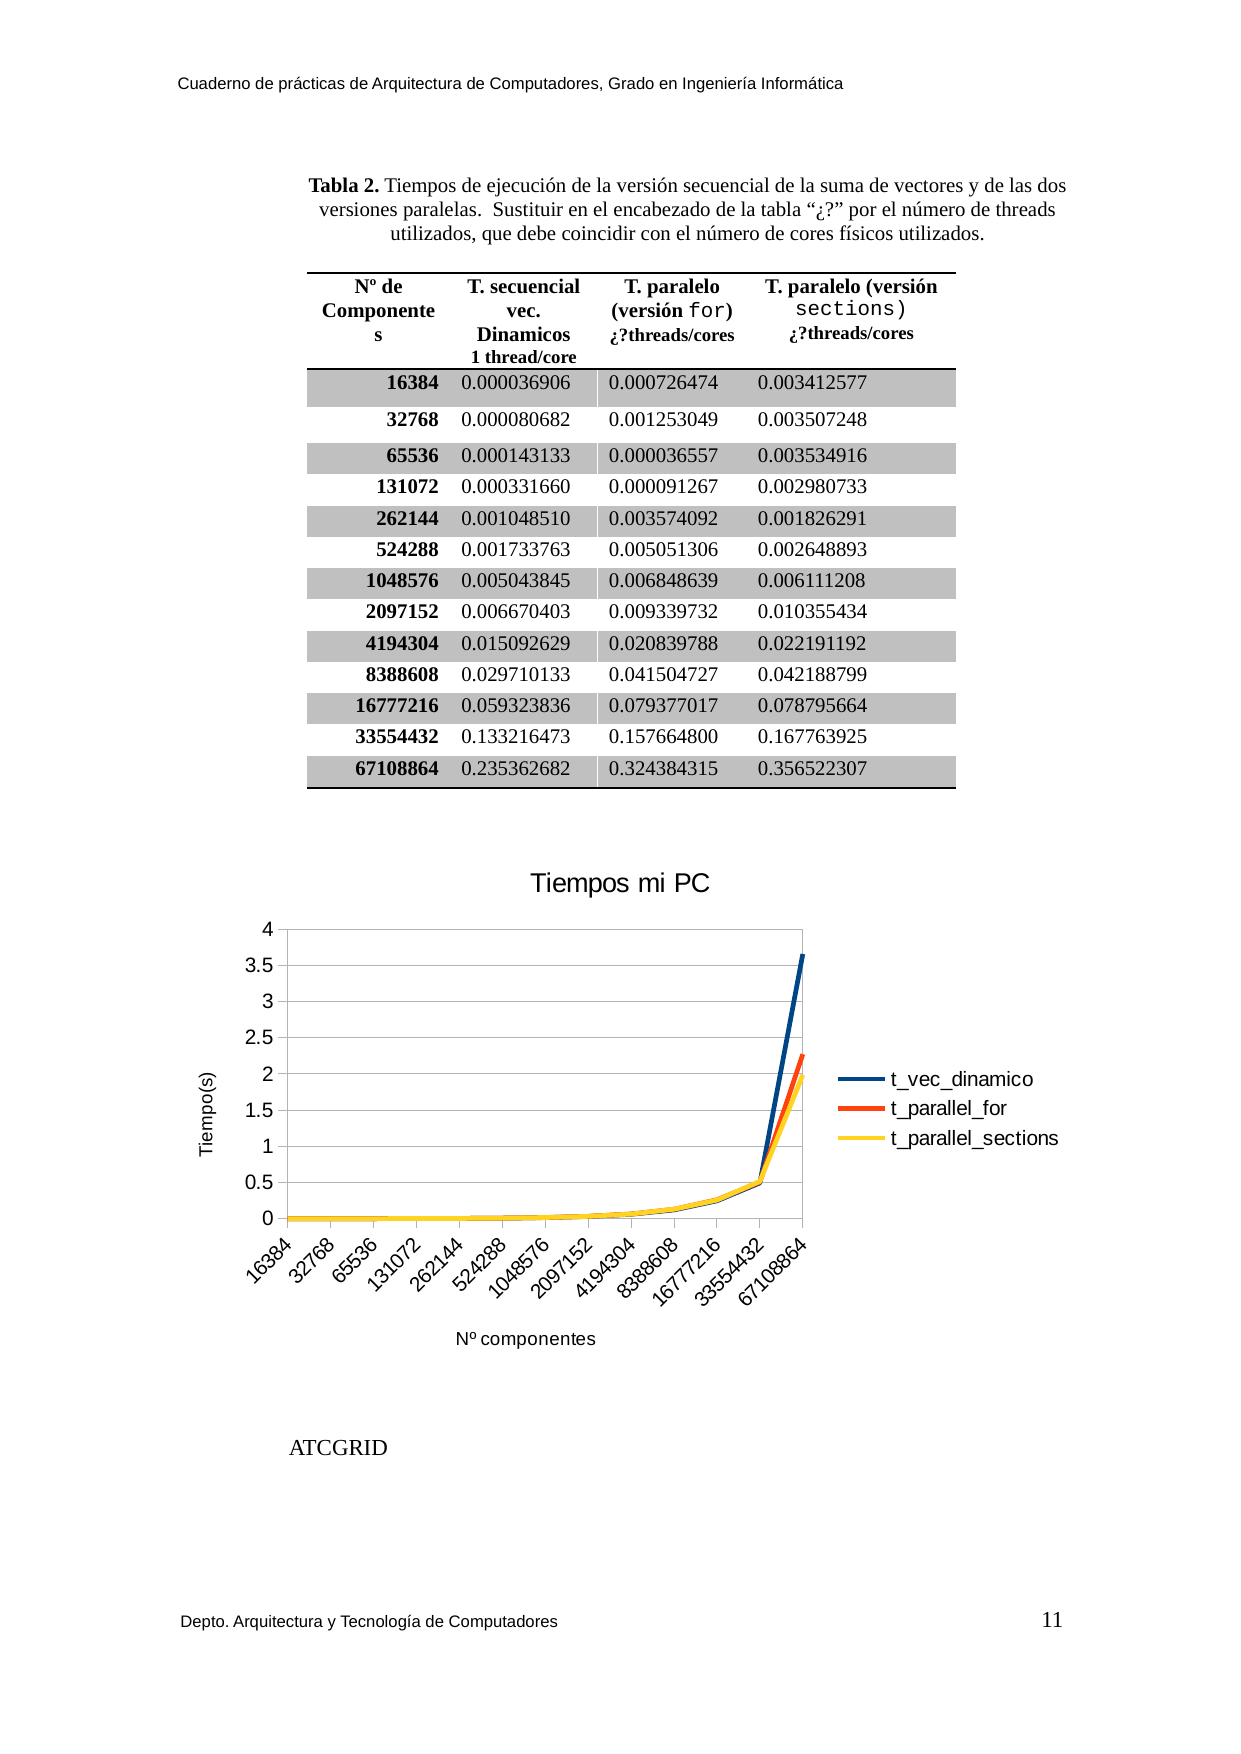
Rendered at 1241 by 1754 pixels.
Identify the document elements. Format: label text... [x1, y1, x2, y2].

table_cell 0.042188799 [746, 662, 956, 693]
table_cell 0.001826291 [746, 506, 956, 537]
table_cell 16384 [307, 370, 450, 407]
table_cell 0.167763925 [746, 725, 956, 756]
table_cell 32768 [307, 407, 450, 443]
table_cell 0.324384315 [598, 756, 746, 787]
table_cell 65536 [307, 443, 450, 474]
table_cell 0.003574092 [598, 506, 746, 537]
table_cell 8388608 [307, 662, 450, 693]
table_cell 0.006670403 [450, 600, 597, 631]
table_header Tabla 2. Tiempos de ejecución de la versión secuencial de la suma de vectores y de las dos versiones paralelas. Sustituir en el encabezado de la tabla “¿?” por el número de threads utilizados, que debe coincidir con el número de cores físicos utilizados. [177, 148, 1086, 245]
table_cell 0.000331660 [450, 475, 597, 506]
table_cell 0.006848639 [598, 568, 746, 599]
table_cell 0.133216473 [450, 725, 597, 756]
table_header T. paralelo (versión for) ¿?threads/cores [598, 274, 746, 368]
table_cell 0.002648893 [746, 537, 956, 568]
table_cell 1048576 [307, 568, 450, 599]
table_cell 0.022191192 [746, 631, 956, 662]
table_cell 0.078795664 [746, 693, 956, 724]
table_header T. secuencial vec. Dinamicos 1 thread/core [450, 274, 597, 368]
table_cell 0.000091267 [598, 475, 746, 506]
table_cell 0.157664800 [598, 725, 746, 756]
table_cell 4194304 [307, 631, 450, 662]
table_cell 0.000143133 [450, 443, 597, 474]
table_cell 0.003507248 [746, 407, 956, 443]
table_cell [177, 245, 1086, 789]
table_cell 0.001733763 [450, 537, 597, 568]
text ATCGRID [215, 1433, 1063, 1460]
table_cell 0.009339732 [598, 600, 746, 631]
table_cell 0.079377017 [598, 693, 746, 724]
table_cell 0.005051306 [598, 537, 746, 568]
table_cell 0.000726474 [598, 370, 746, 407]
table_cell 0.006111208 [746, 568, 956, 599]
table_cell 16777216 [307, 693, 450, 724]
table_cell 0.003412577 [746, 370, 956, 407]
table_cell 131072 [307, 475, 450, 506]
table_cell 0.001253049 [598, 407, 746, 443]
table_cell 0.020839788 [598, 631, 746, 662]
table_cell 0.002980733 [746, 475, 956, 506]
table_cell 0.041504727 [598, 662, 746, 693]
table_cell 2097152 [307, 600, 450, 631]
table_cell 0.000080682 [450, 407, 597, 443]
table_cell 262144 [307, 506, 450, 537]
table_cell 0.005043845 [450, 568, 597, 599]
table_header T. paralelo (versión sections) ¿?threads/cores [746, 274, 956, 368]
table_cell 33554432 [307, 725, 450, 756]
table_cell 67108864 [307, 756, 450, 787]
table_cell 0.029710133 [450, 662, 597, 693]
table_cell 0.010355434 [746, 600, 956, 631]
table_cell 0.356522307 [746, 756, 956, 787]
table_header Nº de Componentes [307, 274, 450, 368]
table_cell 0.003534916 [746, 443, 956, 474]
table_cell 0.000036557 [598, 443, 746, 474]
table_cell 0.001048510 [450, 506, 597, 537]
table_cell 524288 [307, 537, 450, 568]
table_cell 0.000036906 [450, 370, 597, 407]
table_cell 0.059323836 [450, 693, 597, 724]
table_cell 0.235362682 [450, 756, 597, 787]
table_cell 0.015092629 [450, 631, 597, 662]
